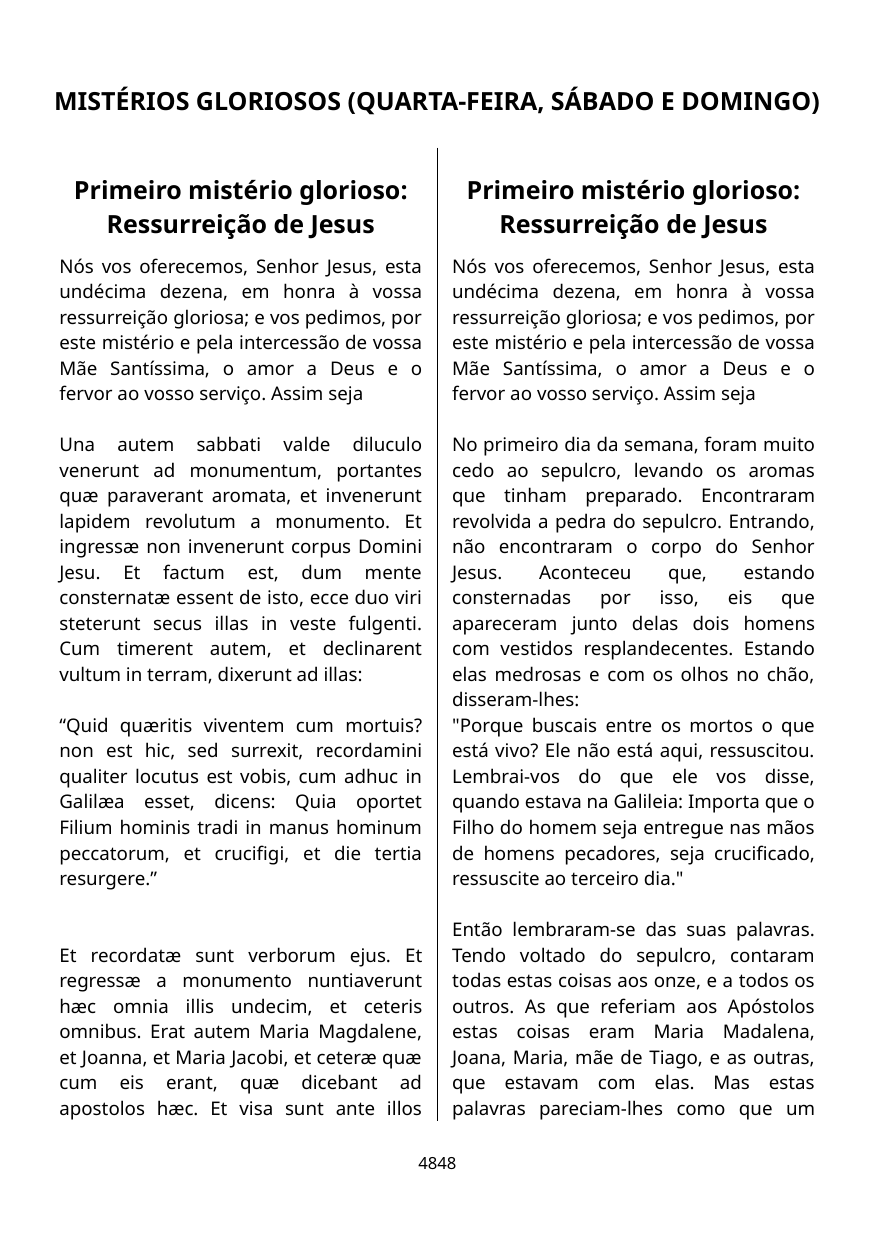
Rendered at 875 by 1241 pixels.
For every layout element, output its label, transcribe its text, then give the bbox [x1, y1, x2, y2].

table_header Primeiro mistério glorioso: Ressurreição de Jesus Nós vos oferecemos, Senhor Jesus, esta undécima dezena, em honra à vossa ressurreição gloriosa; e vos pedimos, por este mistério e pela intercessão de vossa Mãe Santíssima, o amor a Deus e o fervor ao vosso serviço. Assim seja Una autem sabbati valde diluculo venerunt ad monumentum, portantes quæ paraverant aromata, et invenerunt lapidem revolutum a monumento. Et ingressæ non invenerunt corpus Domini Jesu. Et factum est, dum mente consternatæ essent de isto, ecce duo viri steterunt secus illas in veste fulgenti. Cum timerent autem, et declinarent vultum in terram, dixerunt ad illas: “Quid quæritis viventem cum mortuis? non est hic, sed surrexit, recordamini qualiter locutus est vobis, cum adhuc in Galilæa esset, dicens: Quia oportet Filium hominis tradi in manus hominum peccatorum, et crucifigi, et die tertia resurgere.” Et recordatæ sunt verborum ejus. Et regressæ a monumento nuntiaverunt hæc omnia illis undecim, et ceteris omnibus. Erat autem Maria Magdalene, et Joanna, et Maria Jacobi, et ceteræ quæ cum eis erant, quæ dicebant ad apostolos hæc. Et visa sunt ante illos [44, 148, 437, 1121]
table_header Primeiro mistério glorioso: Ressurreição de Jesus Nós vos oferecemos, Senhor Jesus, esta undécima dezena, em honra à vossa ressurreição gloriosa; e vos pedimos, por este mistério e pela intercessão de vossa Mãe Santíssima, o amor a Deus e o fervor ao vosso serviço. Assim seja No primeiro dia da semana, foram muito cedo ao sepulcro, levando os aromas que tinham preparado. Encontraram revolvida a pedra do sepulcro. Entrando, não encontraram o corpo do Senhor Jesus. Aconteceu que, estando consternadas por isso, eis que apareceram junto delas dois homens com vestidos resplandecentes. Estando elas medrosas e com os olhos no chão, disseram-lhes: "Porque buscais entre os mortos o que está vivo? Ele não está aqui, ressuscitou. Lembrai-vos do que ele vos disse, quando estava na Galileia: Importa que o Filho do homem seja entregue nas mãos de homens pecadores, seja crucificado, ressuscite ao terceiro dia." Então lembraram-se das suas palavras. Tendo voltado do sepulcro, contaram todas estas coisas aos onze, e a todos os outros. As que referiam aos Apóstolos estas coisas eram Maria Madalena, Joana, Maria, mãe de Tiago, e as outras, que estavam com elas. Mas estas palavras pareciam-lhes como que um [438, 148, 830, 1121]
